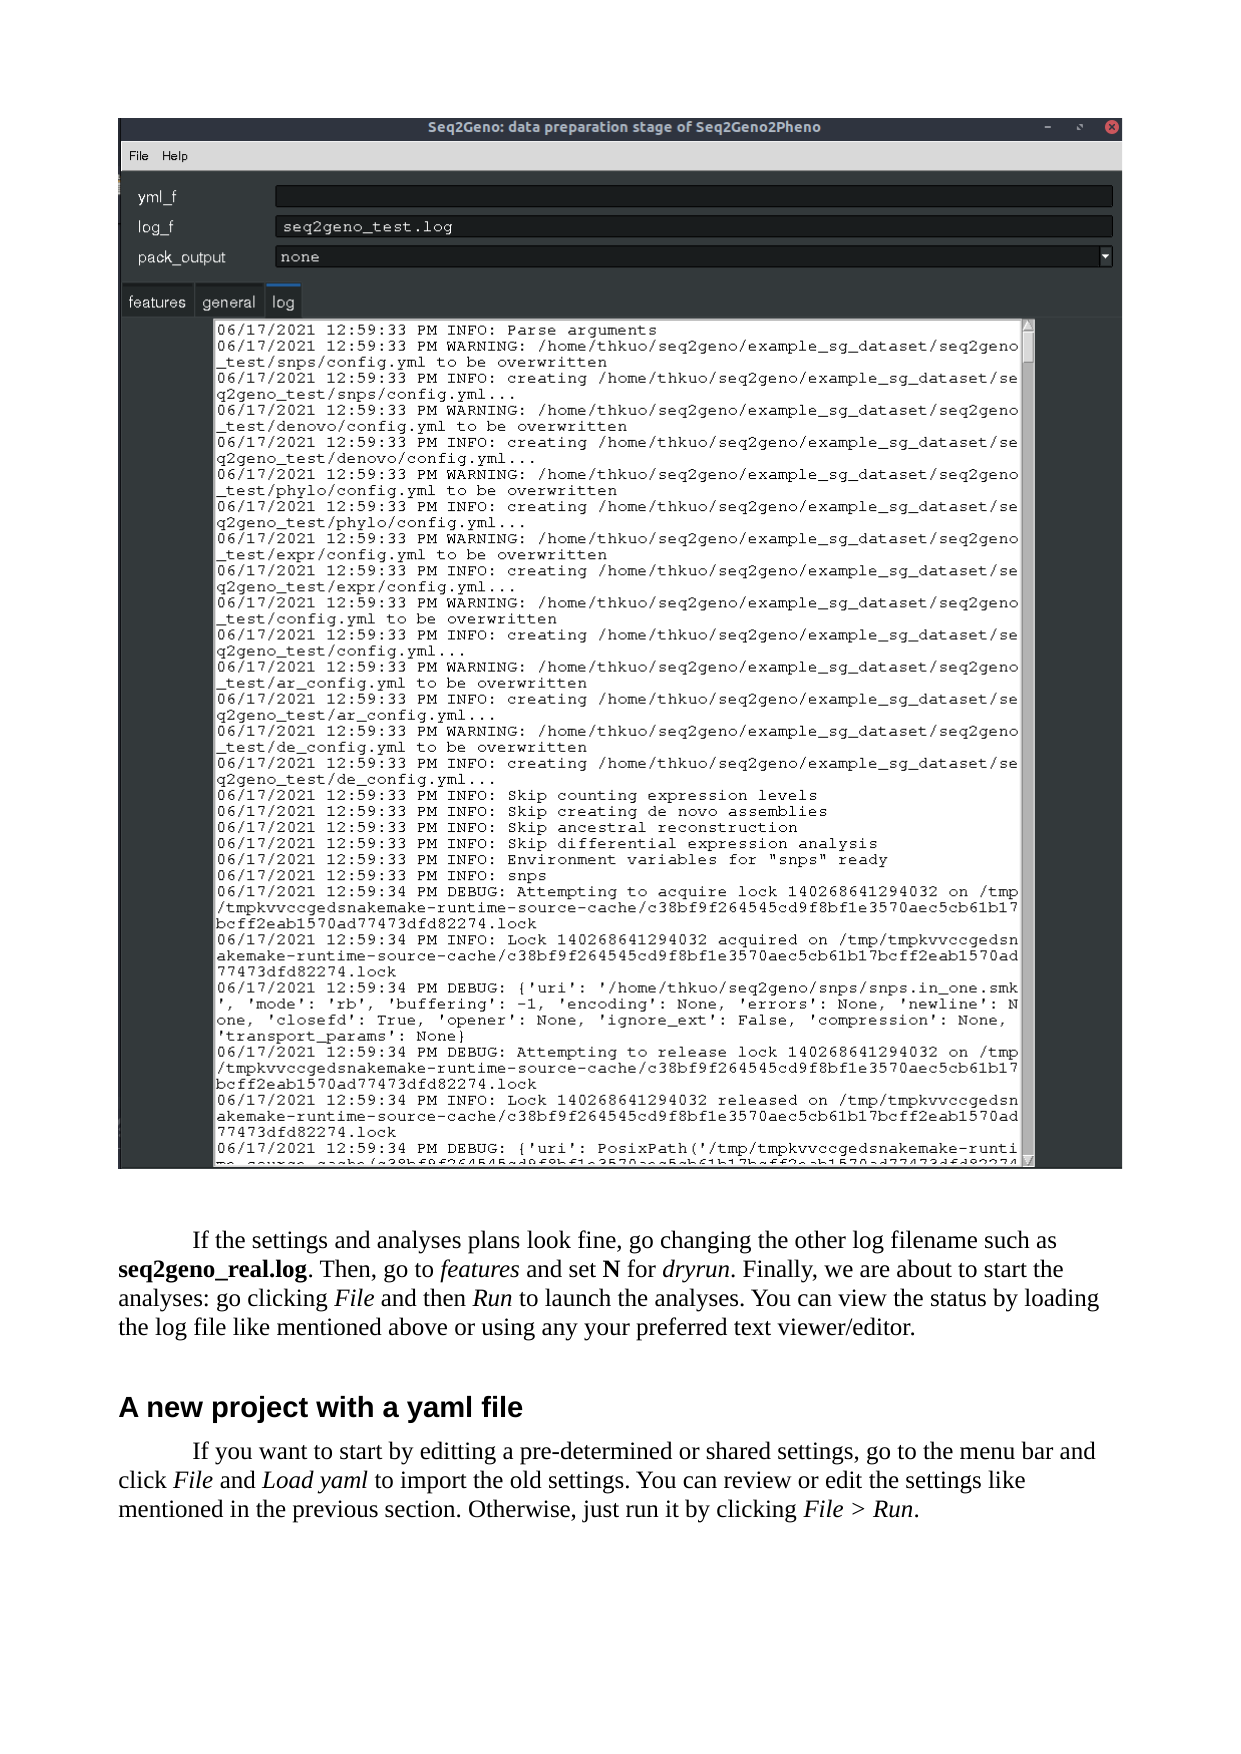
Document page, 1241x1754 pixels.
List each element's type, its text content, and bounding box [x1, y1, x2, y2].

text If the settings and analyses plans look fine, go changing the other log filename such as seq2geno_real.log. Then, go to features and set N for dryrun. Finally, we are about to start the analyses: go clicking File and then Run to launch the analyses. You can view the status by loading the log file like mentioned above or using any your preferred text viewer/editor. [118, 1226, 1122, 1341]
subtitle A new project with a yaml file [118, 1390, 1122, 1424]
picture [118, 118, 1123, 1169]
text If you want to start by editting a pre-determined or shared settings, go to the menu bar and click File and Load yaml to import the old settings. You can review or edit the settings like mentioned in the previous section. Otherwise, just run it by clicking File > Run. [118, 1436, 1122, 1522]
